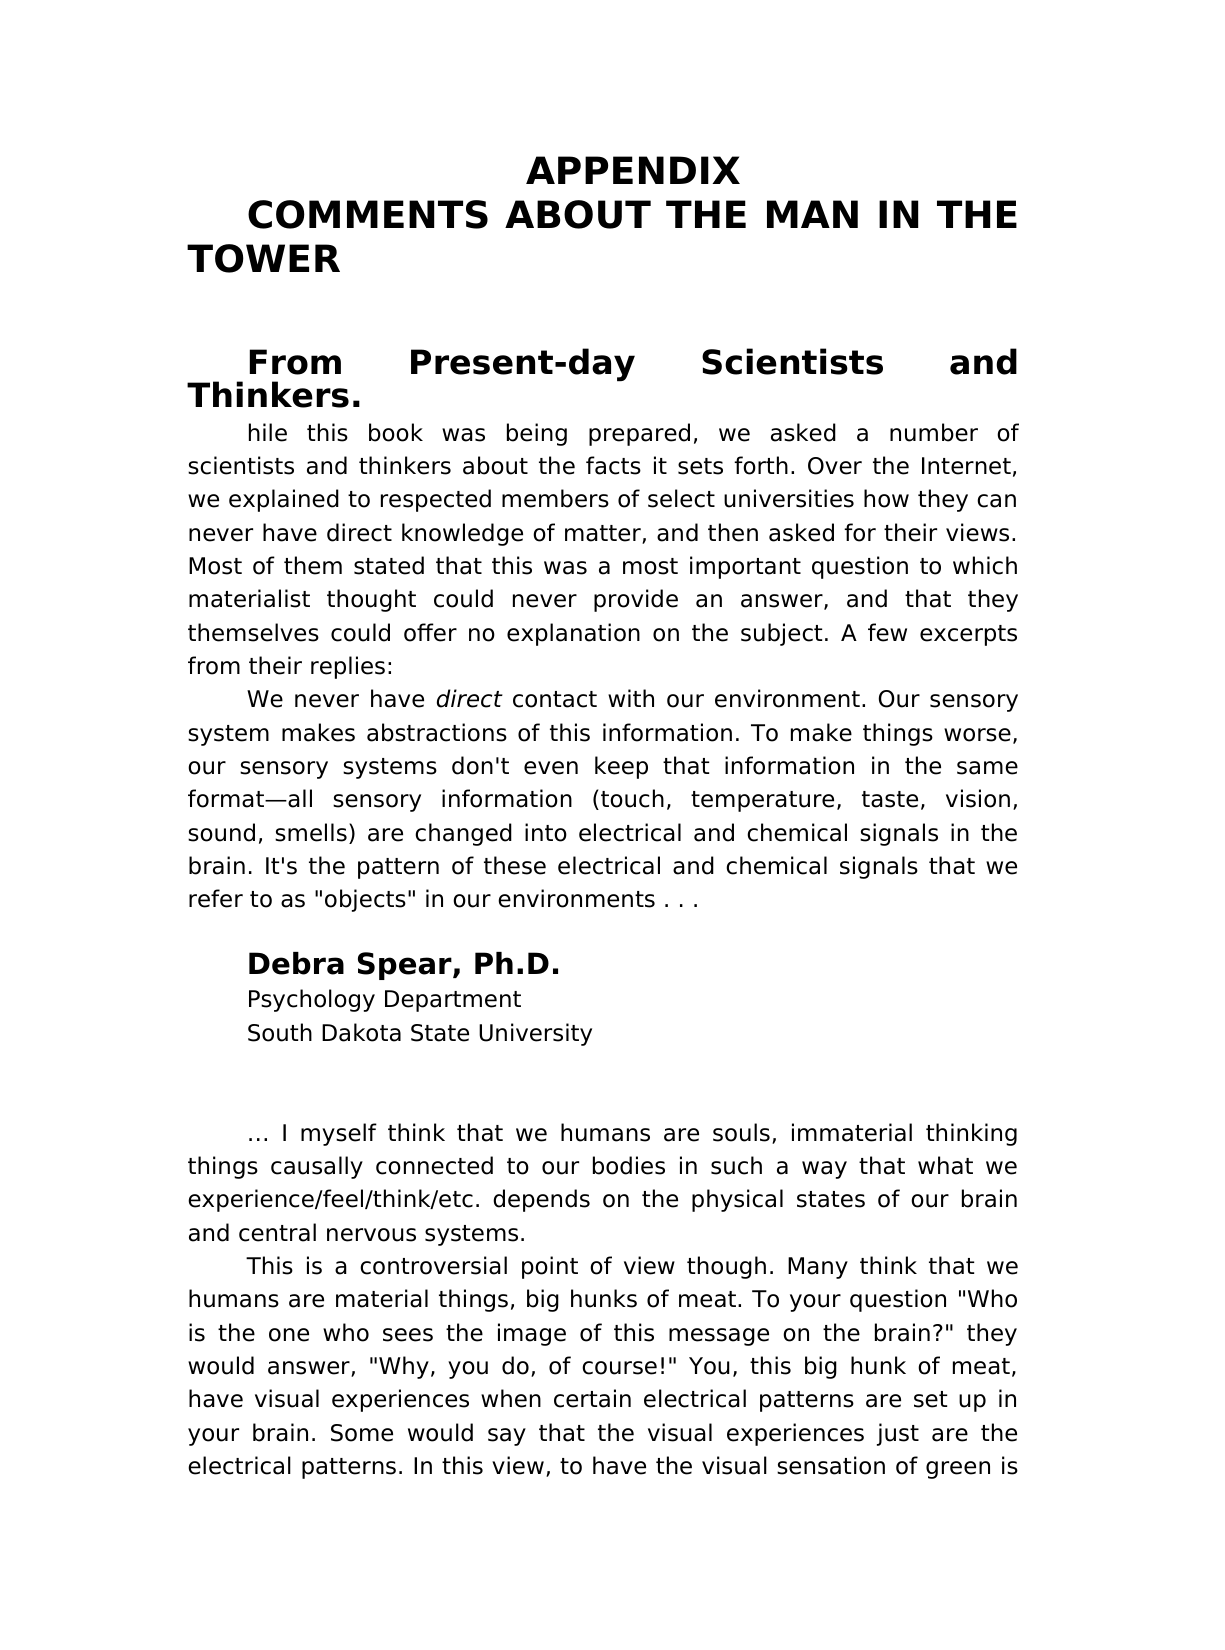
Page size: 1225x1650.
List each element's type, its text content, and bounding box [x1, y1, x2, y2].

text We never have direct contact with our environment. Our sensory system makes abstractions of this information. To make things worse, our sensory systems don't even keep that information in the same format—all sensory information (touch, temperature, taste, vision, sound, smells) are changed into electrical and chemical signals in the brain. It's the pattern of these electrical and chemical signals that we refer to as "objects" in our environments . . . [187, 681, 1020, 914]
text South Dakota State University [187, 1014, 1020, 1048]
text Psychology Department [187, 981, 1020, 1014]
text COMMENTS ABOUT THE MAN IN THE TOWER [187, 194, 1020, 281]
text hile this book was being prepared, we asked a number of scientists and thinkers about the facts it sets forth. Over the Internet, we explained to respected members of select universities how they can never have direct knowledge of matter, and then asked for their views. Most of them stated that this was a most important question to which materialist thought could never provide an answer, and that they themselves could offer no explanation on the subject. A few excerpts from their replies: [187, 414, 1020, 681]
text … I myself think that we humans are souls, immaterial thinking things causally connected to our bodies in such a way that what we experience/feel/think/etc. depends on the physical states of our brain and central nervous systems. [187, 1114, 1020, 1248]
text APPENDIX [187, 150, 1020, 194]
text This is a controversial point of view though. Many think that we humans are material things, big hunks of meat. To your question "Who is the one who sees the image of this message on the brain?" they would answer, "Why, you do, of course!" You, this big hunk of meat, have visual experiences when certain electrical patterns are set up in your brain. Some would say that the visual experiences just are the electrical patterns. In this view, to have the visual sensation of green is [187, 1248, 1020, 1481]
text From Present-day Scientists and Thinkers. [187, 348, 1020, 414]
text Debra Spear, Ph.D. [187, 948, 1020, 981]
